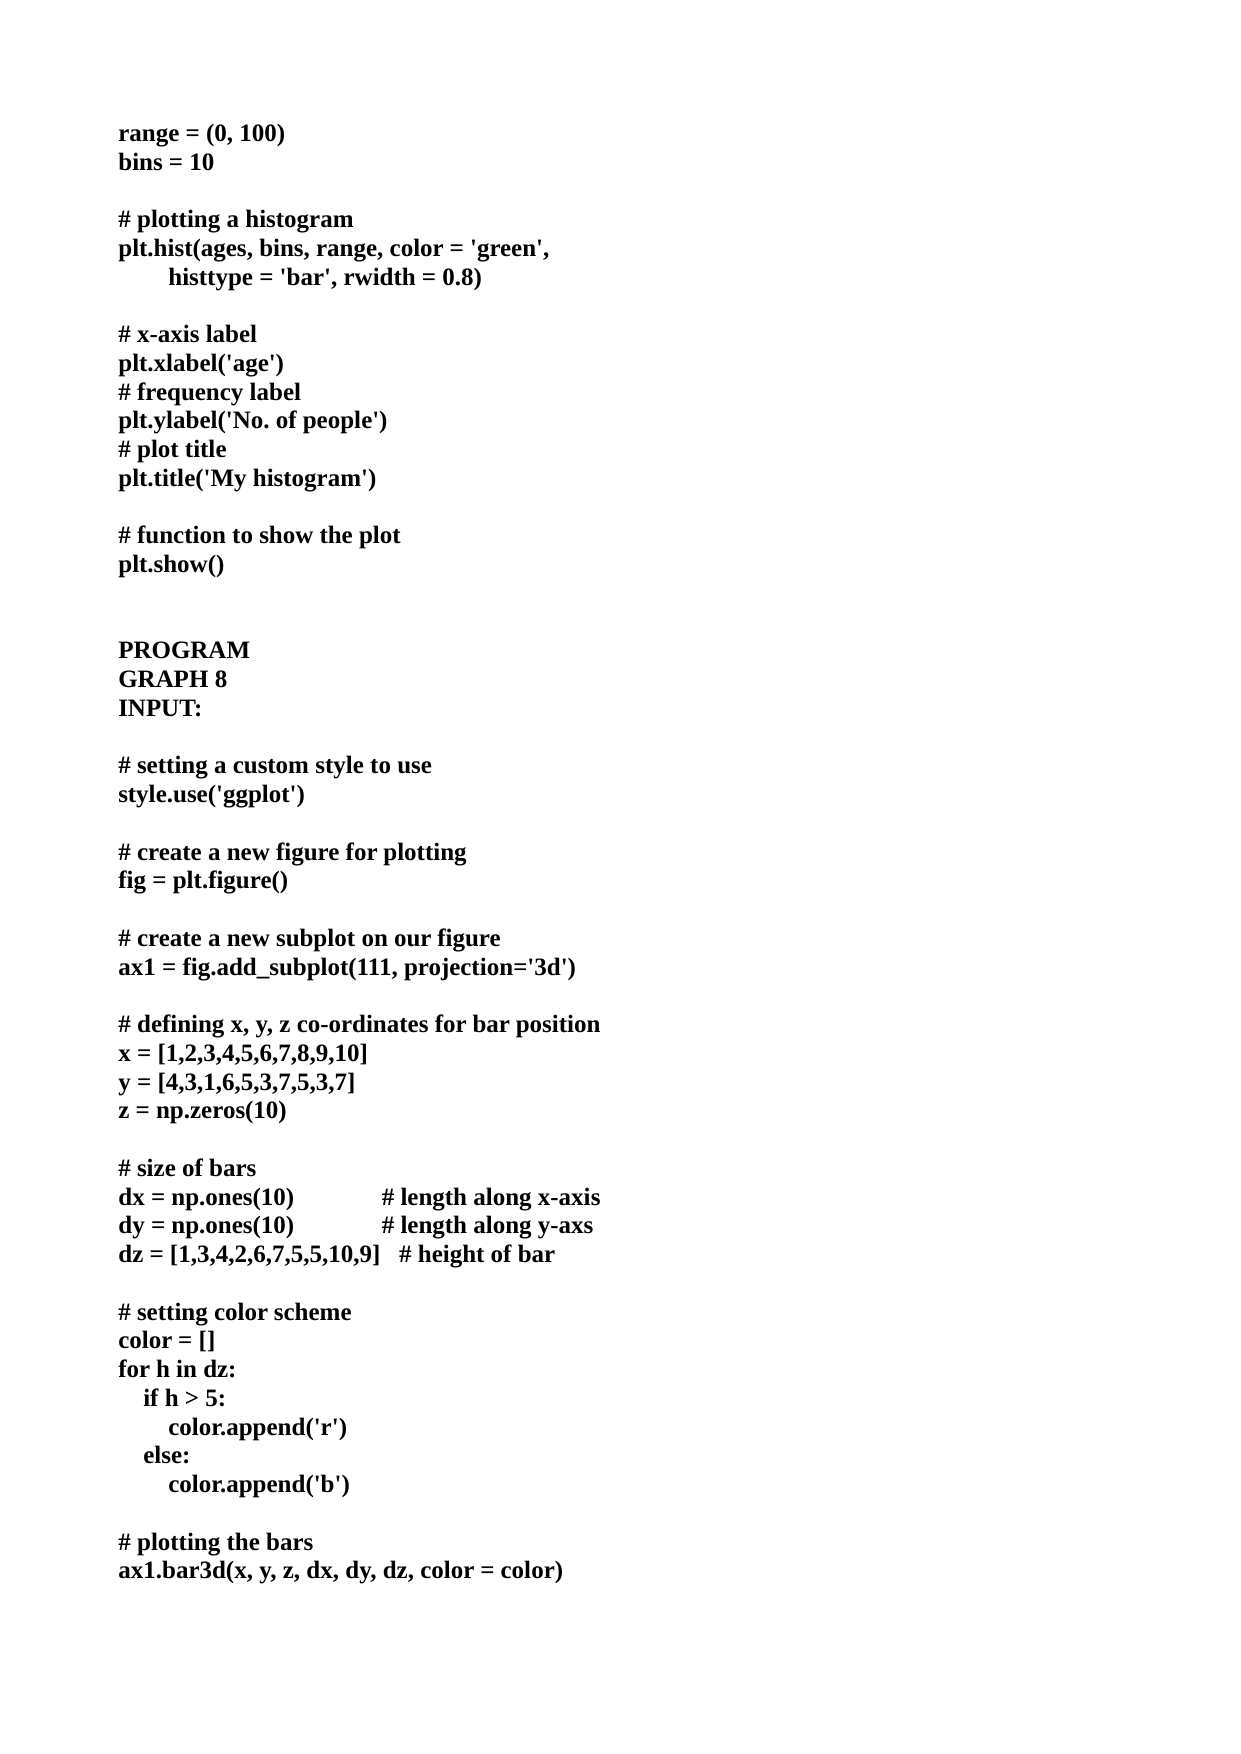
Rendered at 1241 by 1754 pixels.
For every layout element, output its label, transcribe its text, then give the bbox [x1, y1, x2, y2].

text color.append('b') [118, 1469, 1122, 1498]
text # plotting the bars [118, 1527, 1122, 1556]
text # setting color scheme [118, 1297, 1122, 1326]
text else: [118, 1441, 1122, 1469]
text fig = plt.figure() [118, 866, 1122, 894]
text # setting a custom style to use [118, 751, 1122, 779]
text # defining x, y, z co-ordinates for bar position [118, 1009, 1122, 1038]
text # size of bars [118, 1153, 1122, 1182]
text plt.ylabel('No. of people') [118, 406, 1122, 434]
text # function to show the plot [118, 521, 1122, 549]
text ax1.bar3d(x, y, z, dx, dy, dz, color = color) [118, 1556, 1122, 1584]
text y = [4,3,1,6,5,3,7,5,3,7] [118, 1067, 1122, 1096]
text range = (0, 100) [118, 118, 1122, 147]
text plt.xlabel('age') [118, 348, 1122, 377]
text # create a new figure for plotting [118, 837, 1122, 866]
text bins = 10 [118, 147, 1122, 176]
text if h > 5: [118, 1383, 1122, 1412]
text z = np.zeros(10) [118, 1096, 1122, 1124]
text # plotting a histogram [118, 204, 1122, 233]
text dx = np.ones(10) # length along x-axis [118, 1182, 1122, 1211]
text # frequency label [118, 377, 1122, 406]
text plt.title('My histogram') [118, 463, 1122, 492]
text PROGRAM [118, 636, 1122, 664]
text histtype = 'bar', rwidth = 0.8) [118, 262, 1122, 291]
text dz = [1,3,4,2,6,7,5,5,10,9] # height of bar [118, 1239, 1122, 1268]
text # plot title [118, 434, 1122, 463]
text for h in dz: [118, 1354, 1122, 1383]
text plt.hist(ages, bins, range, color = 'green', [118, 233, 1122, 262]
text x = [1,2,3,4,5,6,7,8,9,10] [118, 1038, 1122, 1067]
text ax1 = fig.add_subplot(111, projection='3d') [118, 952, 1122, 981]
text INPUT: [118, 693, 1122, 722]
text style.use('ggplot') [118, 779, 1122, 808]
text color.append('r') [118, 1412, 1122, 1441]
text # create a new subplot on our figure [118, 923, 1122, 952]
text dy = np.ones(10) # length along y-axs [118, 1211, 1122, 1239]
text color = [] [118, 1326, 1122, 1354]
text plt.show() [118, 549, 1122, 578]
text GRAPH 8 [118, 664, 1122, 693]
text # x-axis label [118, 319, 1122, 348]
